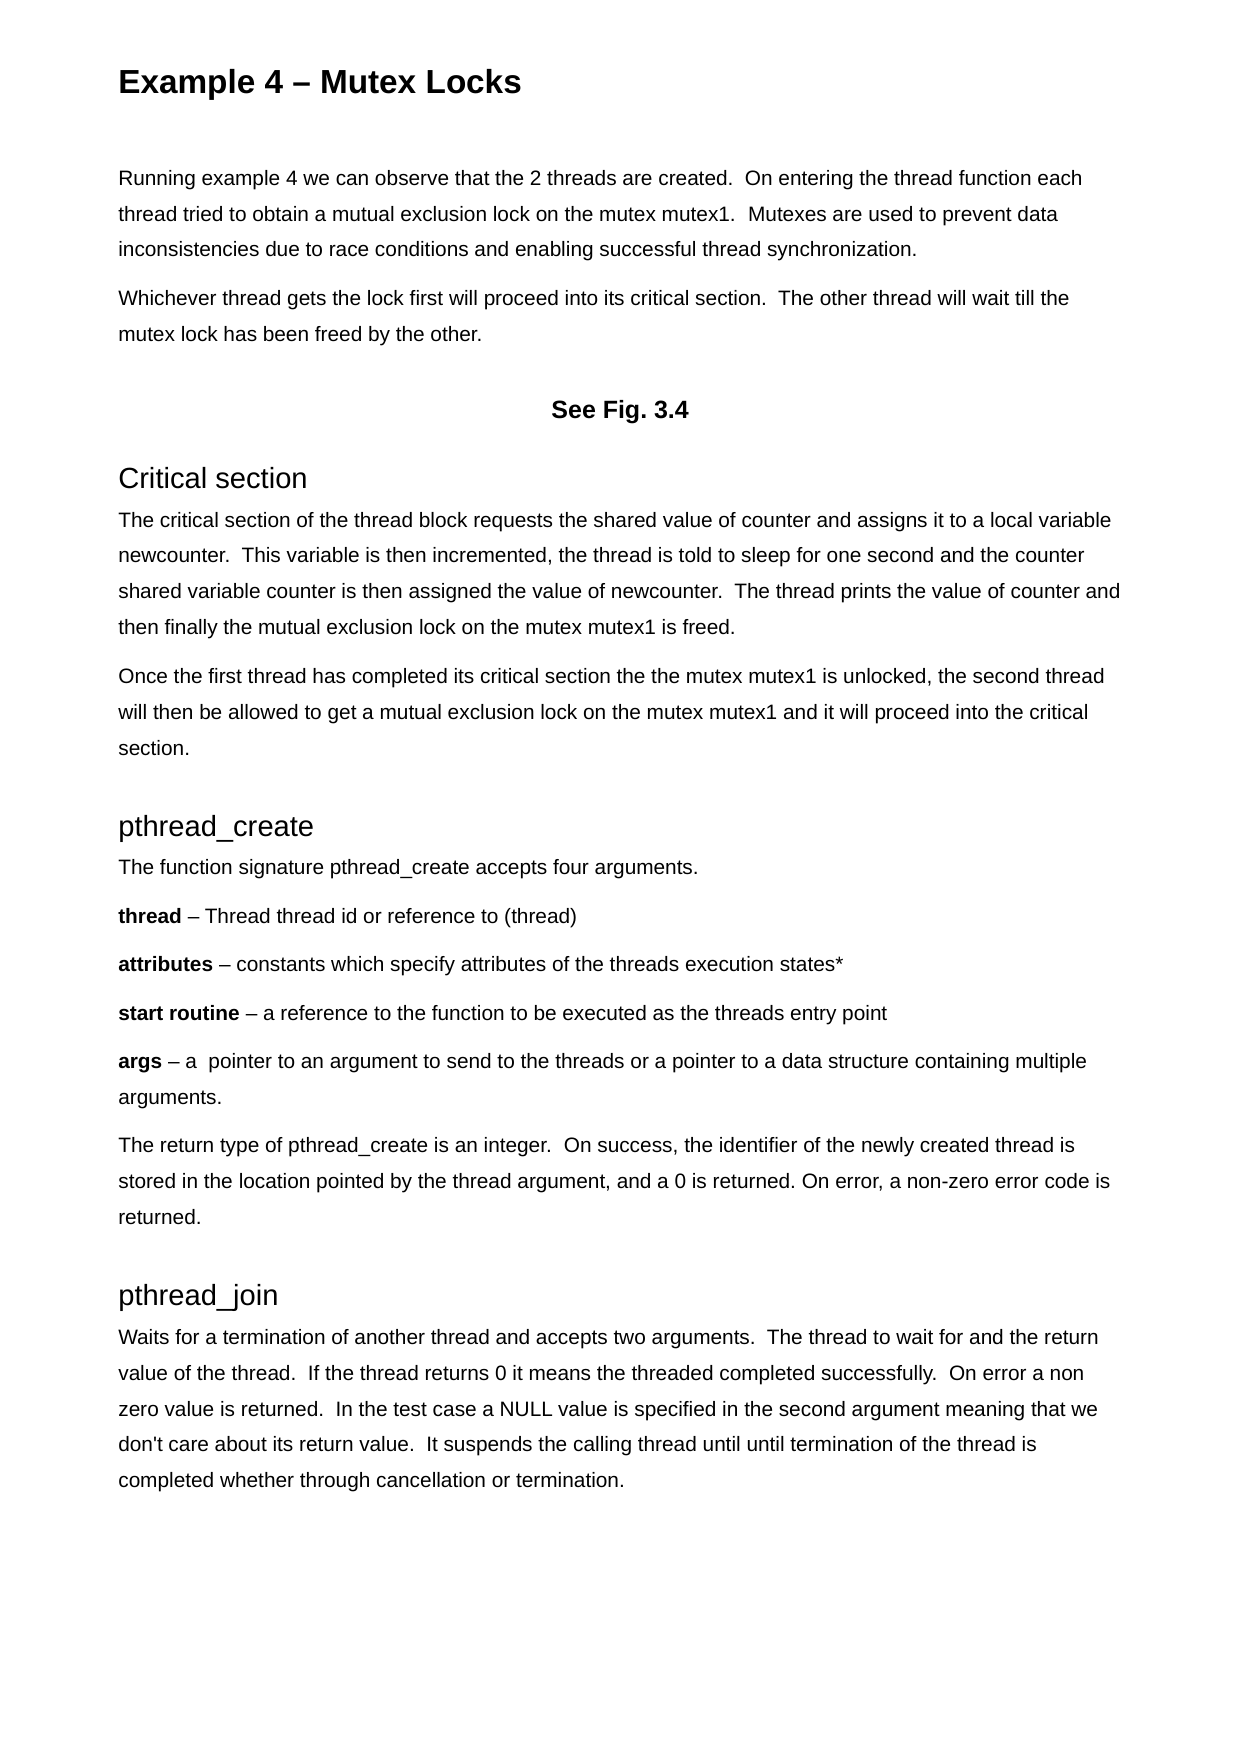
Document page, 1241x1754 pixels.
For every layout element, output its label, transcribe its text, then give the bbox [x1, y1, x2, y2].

subtitle pthread_create [118, 809, 1122, 842]
text Waits for a termination of another thread and accepts two arguments. The thread to wait for and the return value of the thread. If the thread returns 0 it means the threaded completed successfully. On error a non zero value is returned. In the test case a NULL value is specified in the second argument meaning that we don't care about its return value. It suspends the calling thread until until termination of the thread is completed whether through cancellation or termination. [118, 1324, 1122, 1492]
subtitle pthread_join [118, 1278, 1122, 1312]
text Whichever thread gets the lock first will proceed into its critical section. The other thread will wait till the mutex lock has been freed by the other. [118, 286, 1122, 346]
text start routine – a reference to the function to be executed as the threads entry point [118, 1000, 1122, 1024]
text Once the first thread has completed its critical section the the mutex mutex1 is unlocked, the second thread will then be allowed to get a mutual exclusion lock on the mutex mutex1 and it will proceed into the critical section. [118, 664, 1122, 759]
text The critical section of the thread block requests the shared value of counter and assigns it to a local variable newcounter. This variable is then incremented, the thread is told to sleep for one second and the counter shared variable counter is then assigned the value of newcounter. The thread prints the value of counter and then finally the mutual exclusion lock on the mutex mutex1 is freed. [118, 507, 1122, 639]
text args – a pointer to an argument to send to the threads or a pointer to a data structure containing multiple arguments. [118, 1049, 1122, 1109]
subtitle Example 4 – Mutex Locks [118, 62, 1122, 101]
text Running example 4 we can observe that the 2 threads are created. On entering the thread function each thread tried to obtain a mutual exclusion lock on the mutex mutex1. Mutexes are used to prevent data inconsistencies due to race conditions and enabling successful thread synchronization. [118, 165, 1122, 261]
subtitle Critical section [118, 461, 1122, 495]
text thread – Thread thread id or reference to (thread) [118, 903, 1122, 927]
text The return type of pthread_create is an integer. On success, the identifier of the newly created thread is stored in the location pointed by the thread argument, and a 0 is returned. On error, a non-zero error code is returned. [118, 1133, 1122, 1229]
subtitle See Fig. 3.4 [118, 395, 1122, 424]
text The function signature pthread_create accepts four arguments. [118, 855, 1122, 879]
text attributes – constants which specify attributes of the threads execution states* [118, 952, 1122, 976]
